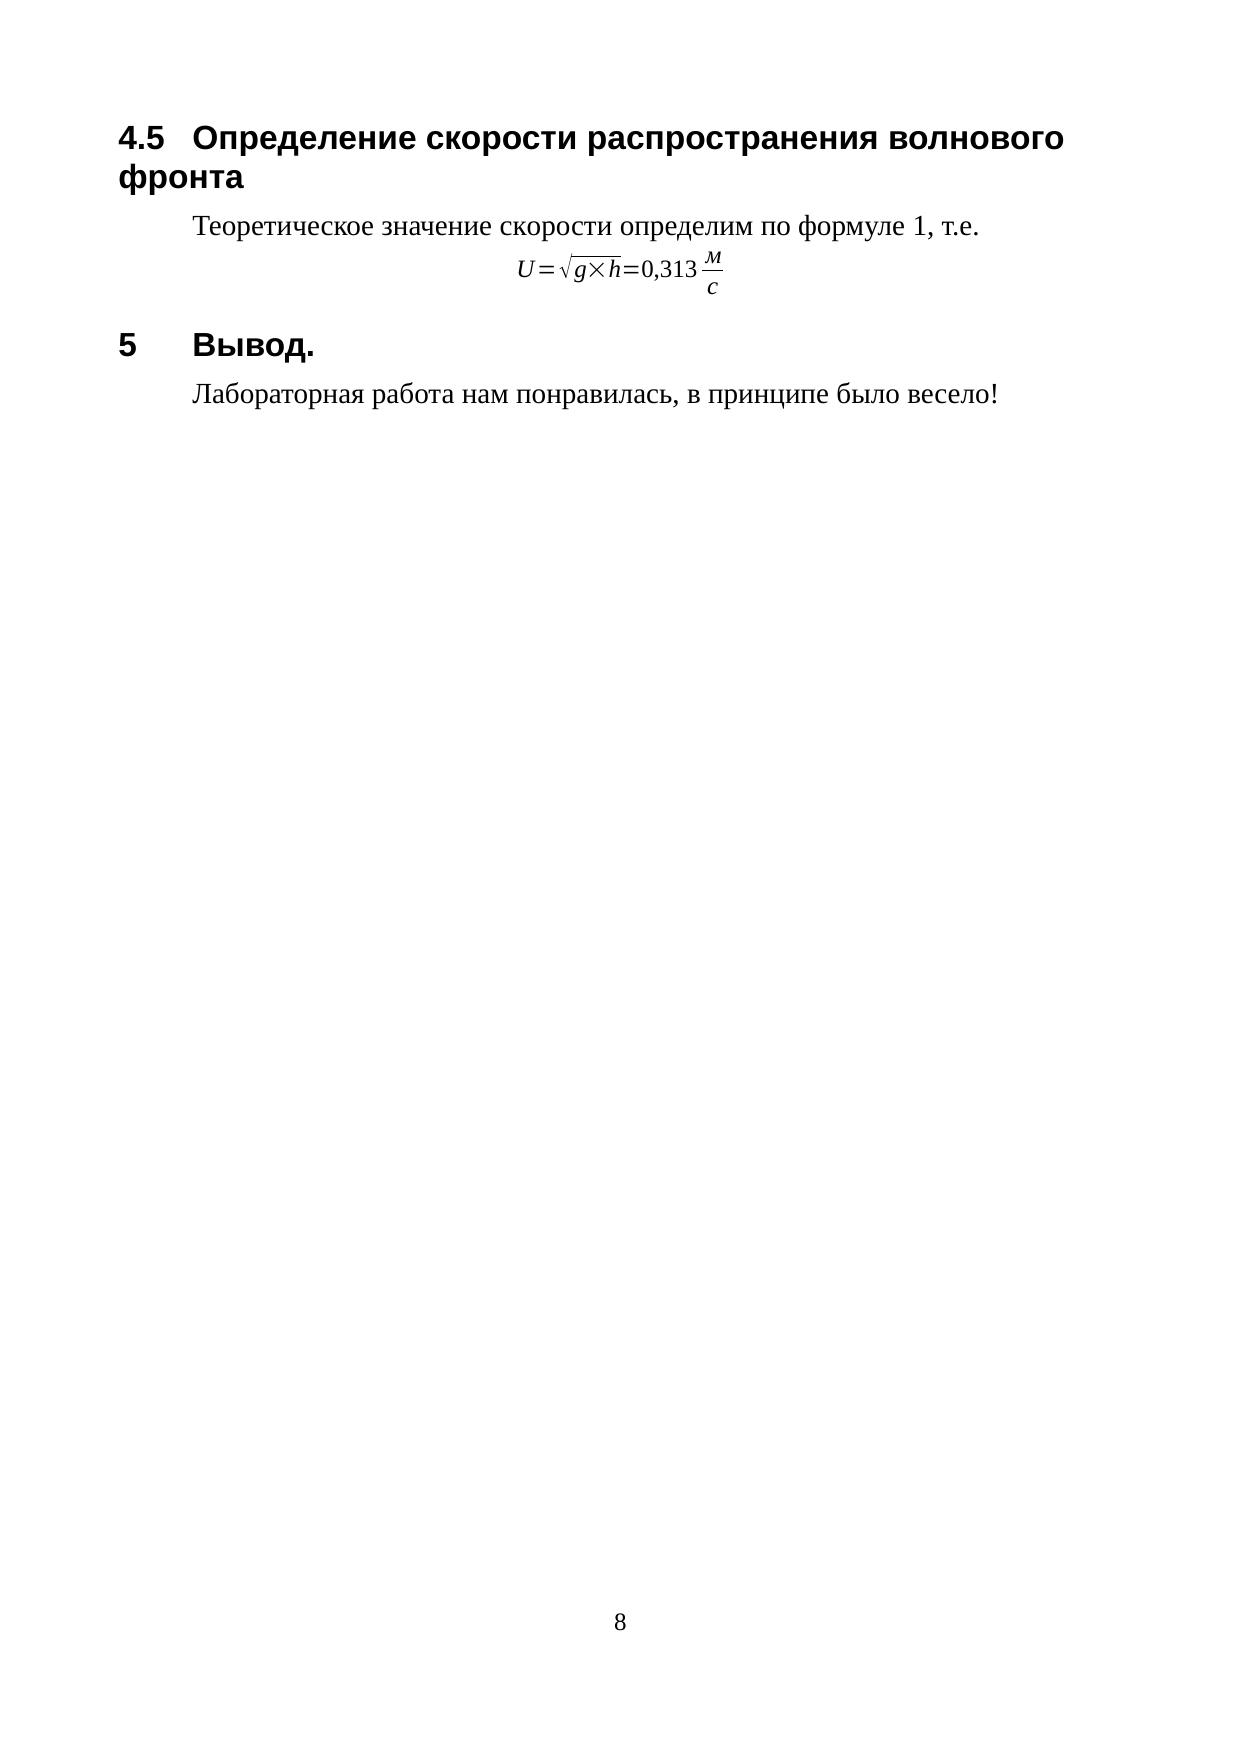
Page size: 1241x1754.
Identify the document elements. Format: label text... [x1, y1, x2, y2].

text Лабораторная работа нам понравилась, в принципе было весело! [118, 376, 1122, 410]
text Теоретическое значение скорости определим по формуле 1, т.е. [118, 208, 1122, 241]
subtitle Определение скорости распространения волнового фронта [118, 118, 1122, 195]
subtitle Вывод. [118, 325, 1122, 364]
